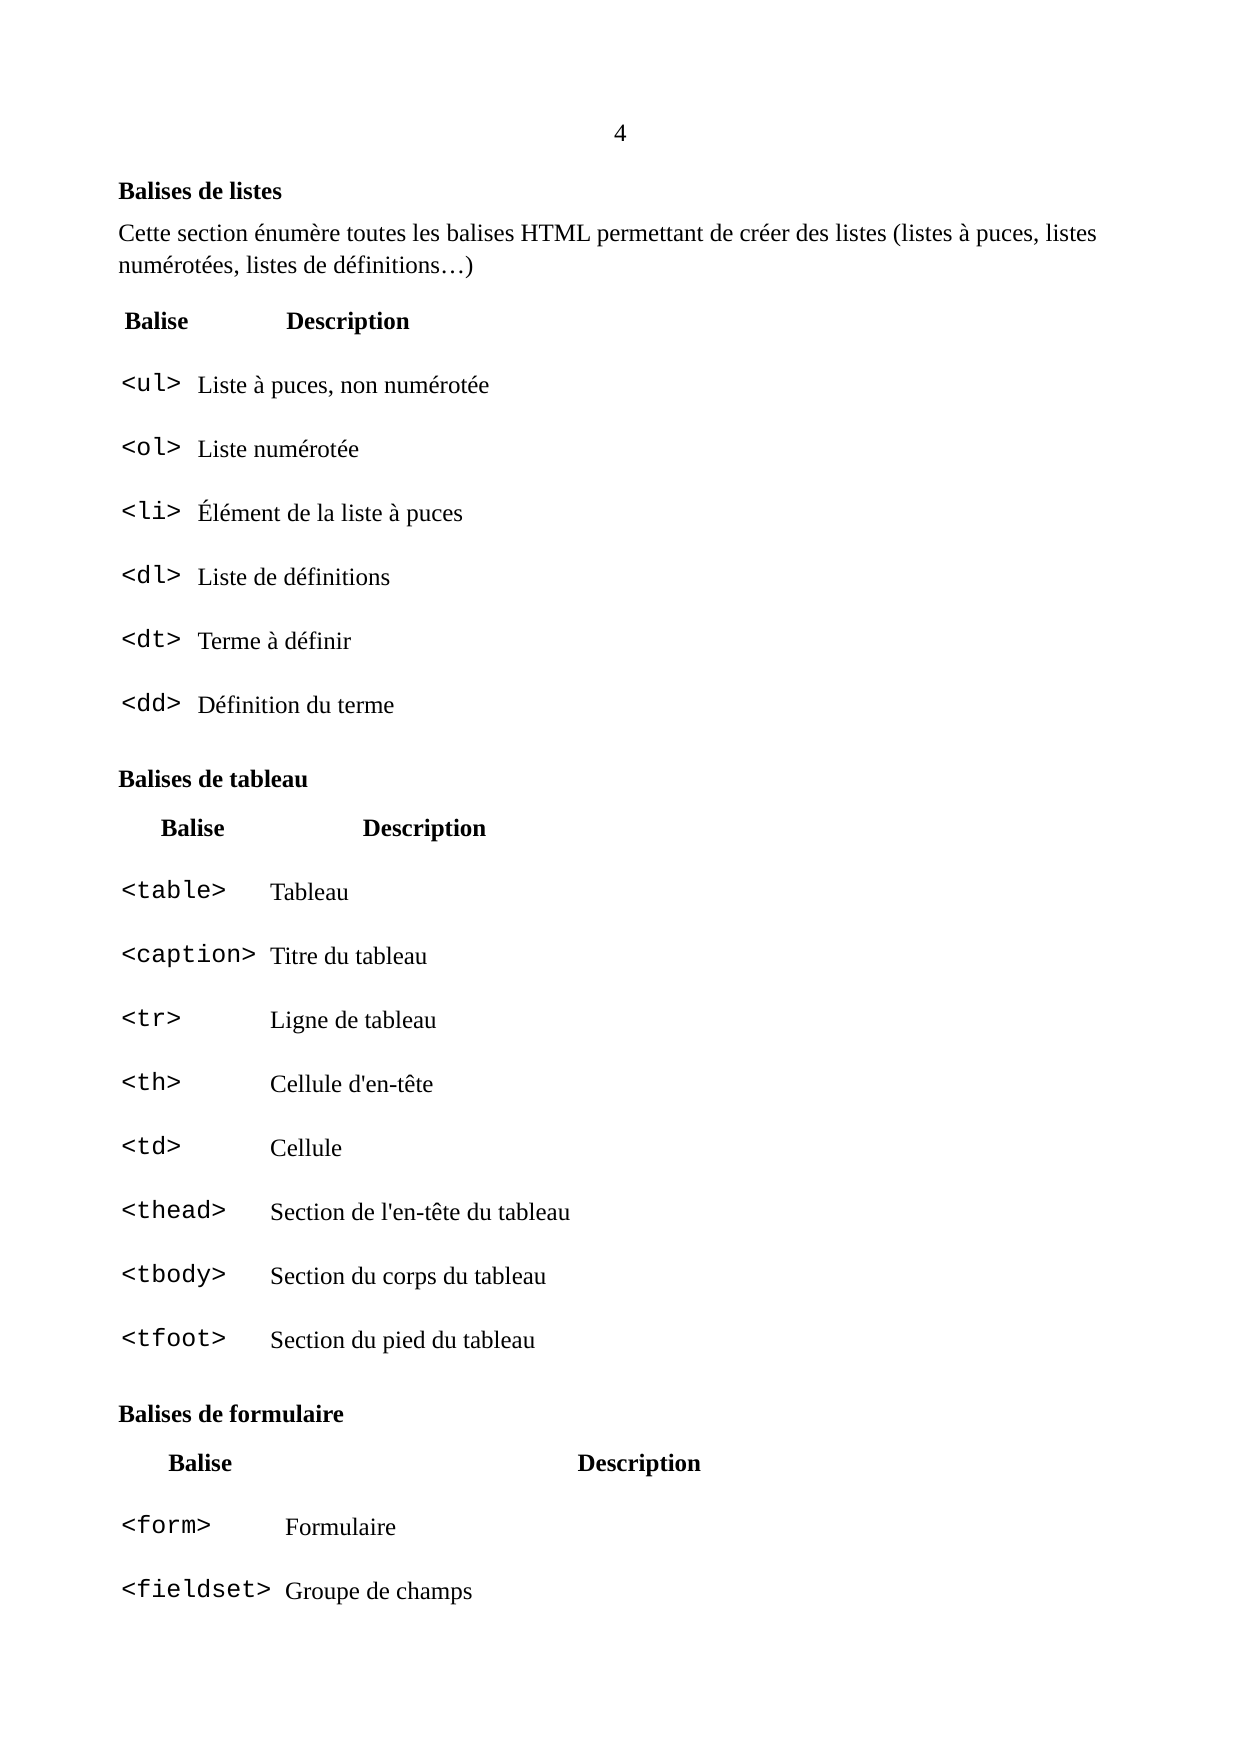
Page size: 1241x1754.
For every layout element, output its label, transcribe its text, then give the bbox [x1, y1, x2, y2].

table_header Description [194, 303, 501, 367]
table_cell Liste de définitions [194, 559, 501, 623]
table_cell <li> [118, 495, 194, 559]
table_header Balise [118, 1445, 282, 1509]
table_cell <form> [118, 1509, 282, 1573]
table_cell <ul> [118, 367, 194, 431]
text Cette section énumère toutes les balises HTML permettant de créer des listes (listes à puces, listes numérotées, listes de définitions…) [118, 218, 1122, 279]
table_cell Définition du terme [194, 688, 501, 751]
subtitle Balises de formulaire [118, 1399, 1122, 1428]
table_header Description [267, 810, 582, 874]
table_cell <thead> [118, 1194, 267, 1258]
table_cell <caption> [118, 938, 267, 1002]
table_cell Formulaire [282, 1509, 997, 1573]
table_cell Cellule d'en-tête [267, 1066, 582, 1130]
table_cell Élément de la liste à puces [194, 495, 501, 559]
table_cell <dl> [118, 559, 194, 623]
table_cell <dt> [118, 623, 194, 687]
table_cell <tbody> [118, 1259, 267, 1322]
table_cell <fieldset> [118, 1573, 282, 1608]
table_cell <td> [118, 1130, 267, 1194]
table_cell Cellule [267, 1130, 582, 1194]
subtitle Balises de listes [118, 176, 1122, 205]
table_cell Liste à puces, non numérotée [194, 367, 501, 431]
table_cell <dd> [118, 688, 194, 751]
table_cell Section de l'en-tête du tableau [267, 1194, 582, 1258]
table_header Balise [118, 810, 267, 874]
table_cell Liste numérotée [194, 431, 501, 495]
table_cell <ol> [118, 431, 194, 495]
table_cell Section du corps du tableau [267, 1259, 582, 1322]
table_cell Tableau [267, 874, 582, 938]
table_cell <th> [118, 1066, 267, 1130]
table_cell Terme à définir [194, 623, 501, 687]
table_cell <tr> [118, 1002, 267, 1066]
subtitle Balises de tableau [118, 764, 1122, 793]
table_cell <tfoot> [118, 1323, 267, 1387]
table_cell <table> [118, 874, 267, 938]
table_cell Groupe de champs [282, 1573, 997, 1608]
table_header Balise [118, 303, 194, 367]
table_cell Titre du tableau [267, 938, 582, 1002]
table_header Description [282, 1445, 997, 1509]
table_cell Ligne de tableau [267, 1002, 582, 1066]
table_cell Section du pied du tableau [267, 1323, 582, 1387]
